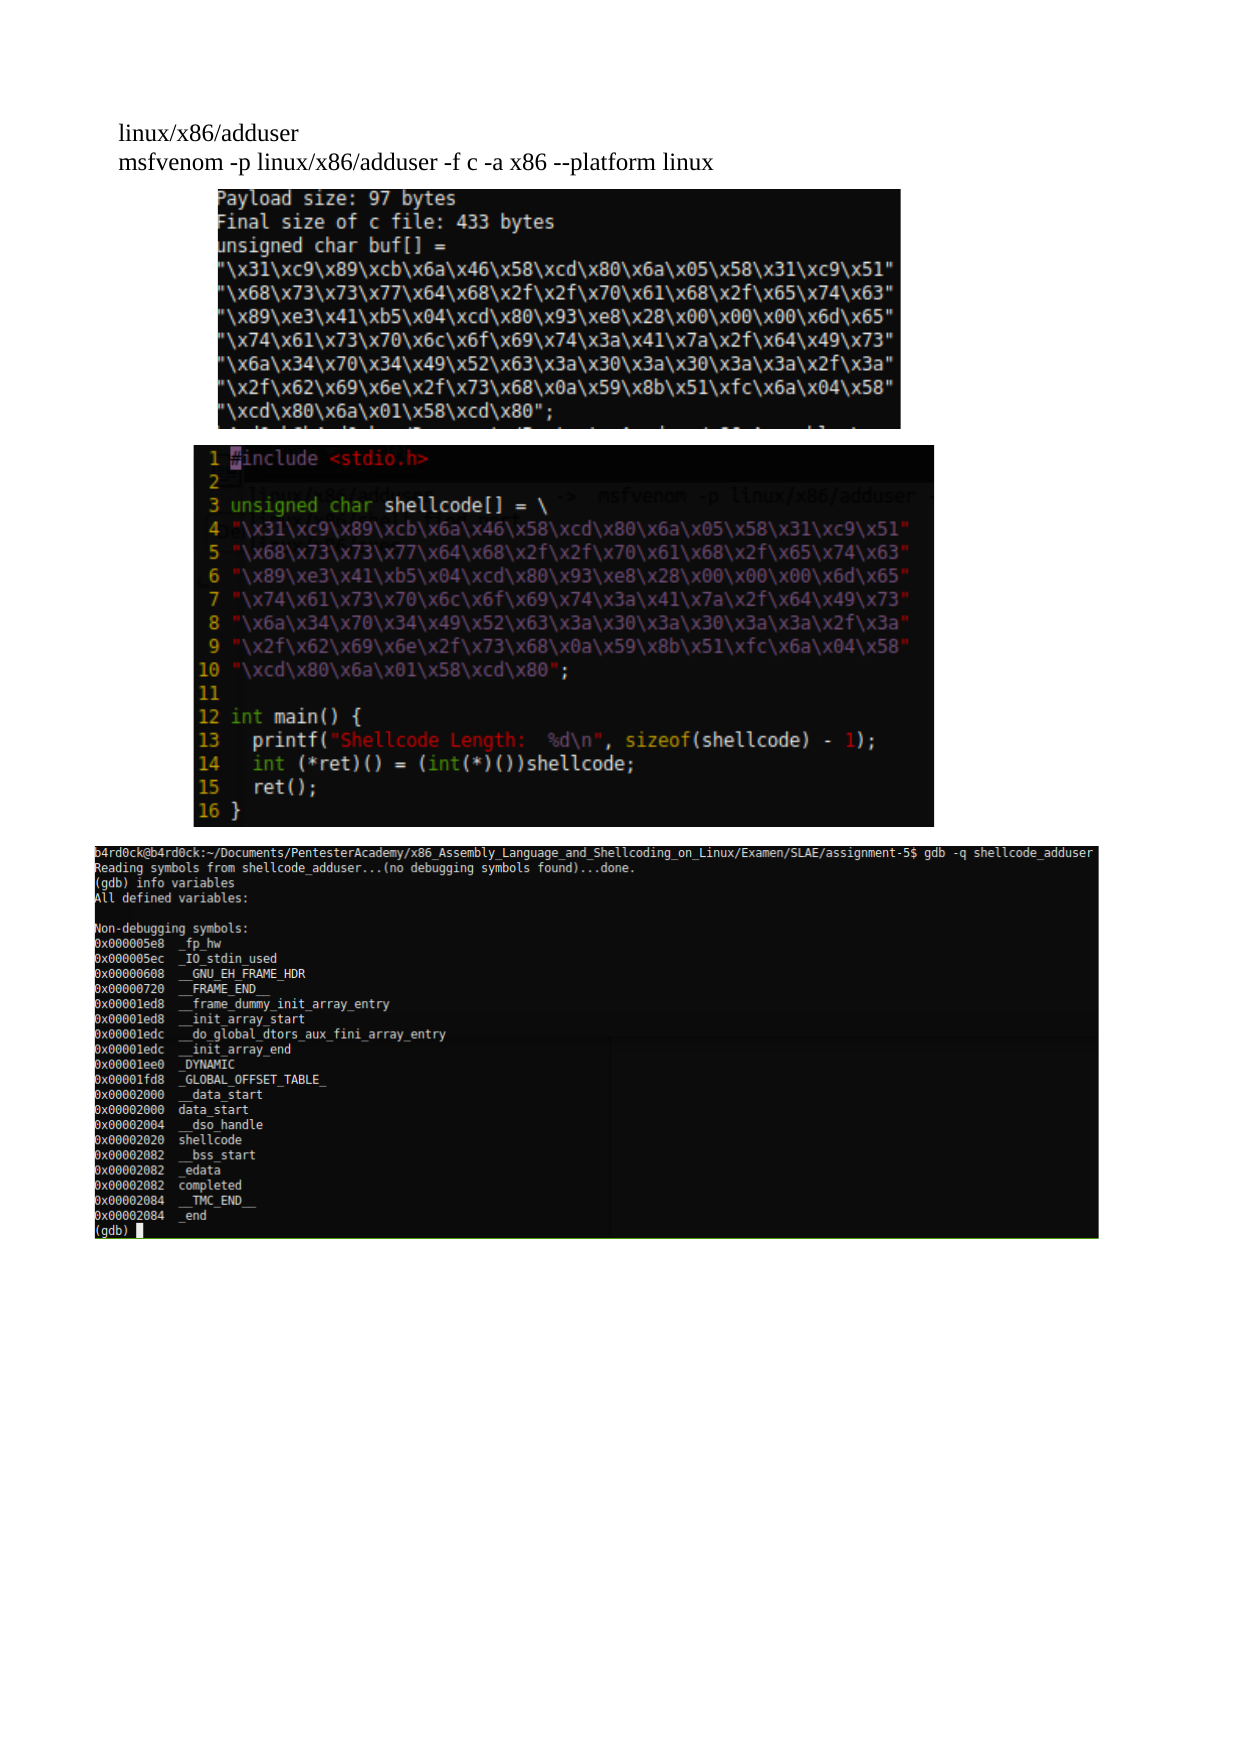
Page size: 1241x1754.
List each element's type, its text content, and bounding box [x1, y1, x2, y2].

picture [94, 846, 1099, 1239]
text msfvenom -p linux/x86/adduser -f c -a x86 --platform linux [118, 147, 1122, 176]
text linux/x86/adduser [118, 118, 1122, 147]
picture [217, 189, 901, 429]
picture [193, 445, 935, 827]
